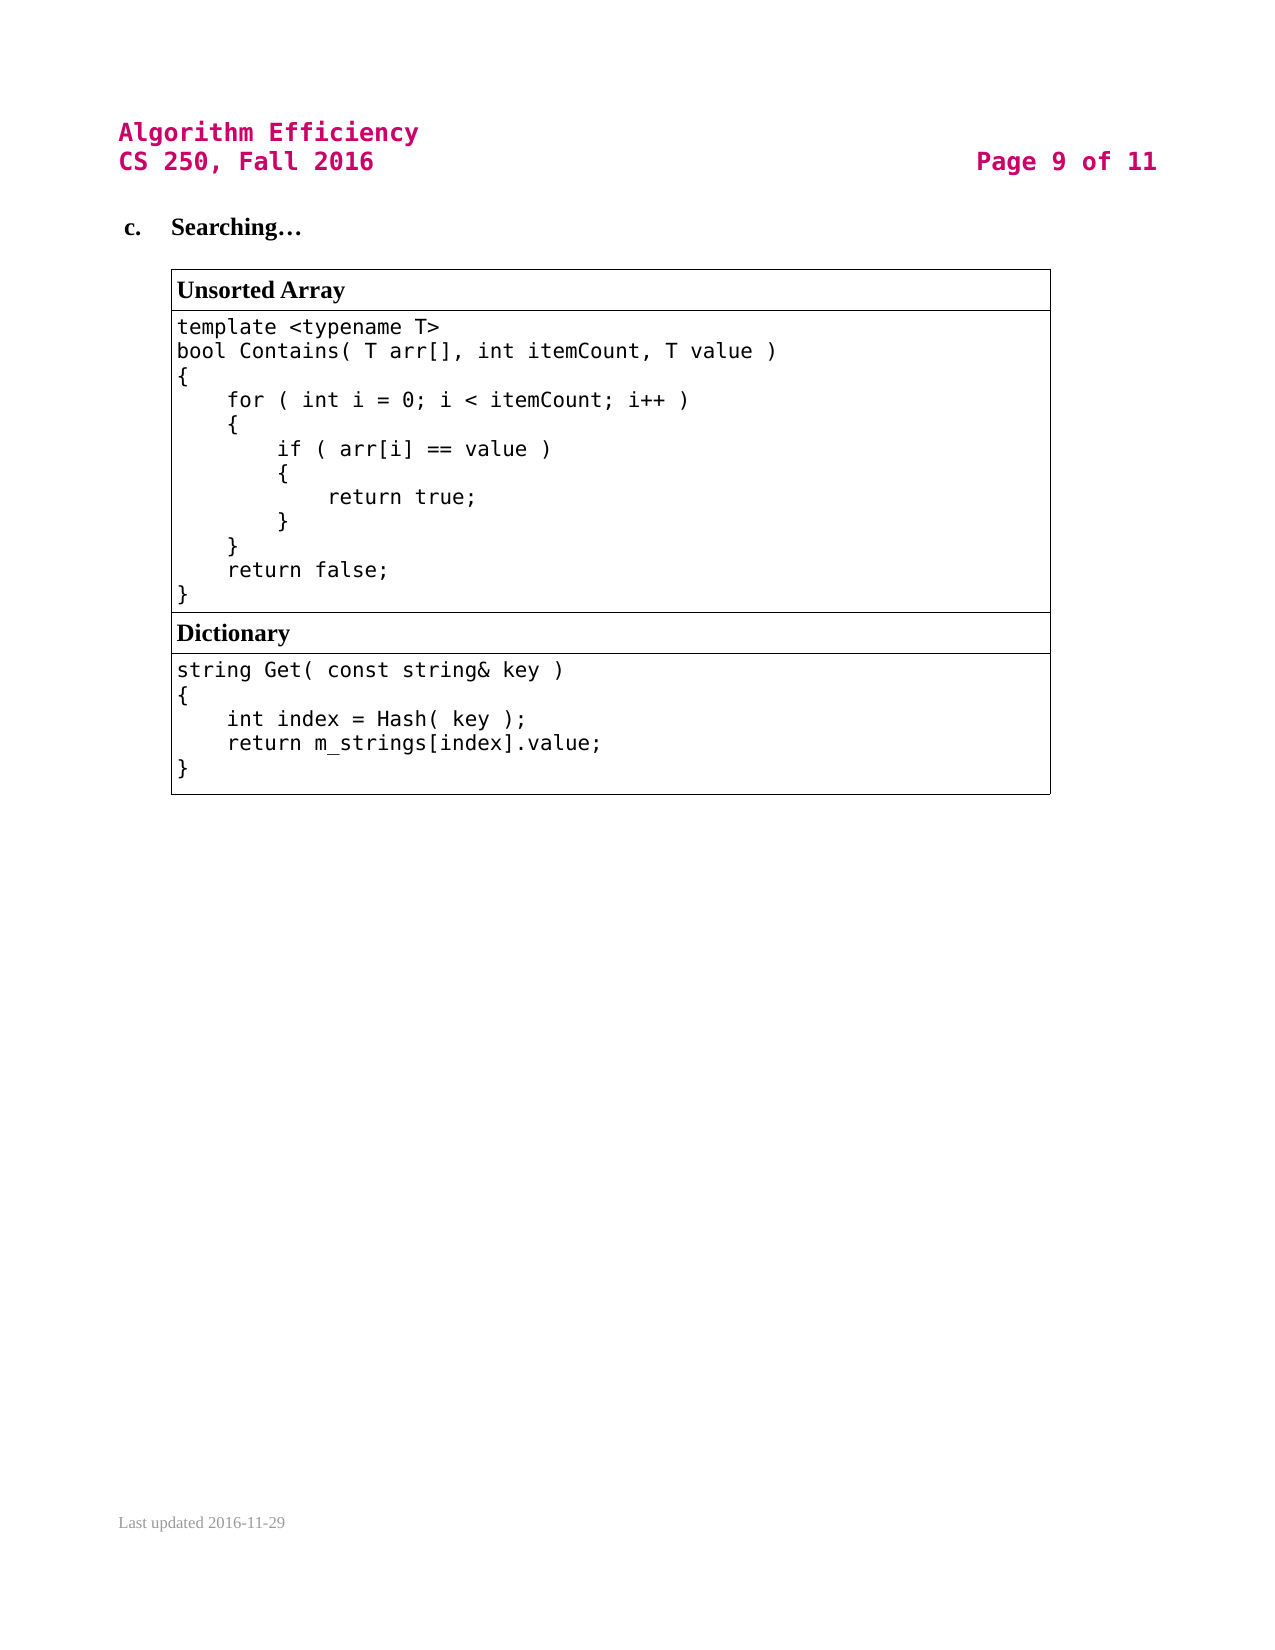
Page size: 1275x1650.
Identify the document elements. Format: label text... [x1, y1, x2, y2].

table_cell [118, 800, 165, 1444]
table_cell string Get( const string& key ) { int index = Hash( key ); return m_strings[index].value; } [172, 654, 1050, 794]
table_cell template <typename T> bool Contains( T arr[], int itemCount, T value ) { for ( int i = 0; i < itemCount; i++ ) { if ( arr[i] == value ) { return true; } } return false; } [172, 311, 1050, 612]
table_cell [1056, 206, 1157, 800]
table_cell Dictionary [172, 613, 1050, 653]
table_cell [165, 800, 1056, 1444]
table_cell Searching… [165, 206, 1056, 800]
table_cell [1056, 800, 1157, 1444]
table_cell c. [118, 206, 165, 800]
table_header Unsorted Array [172, 270, 1050, 309]
